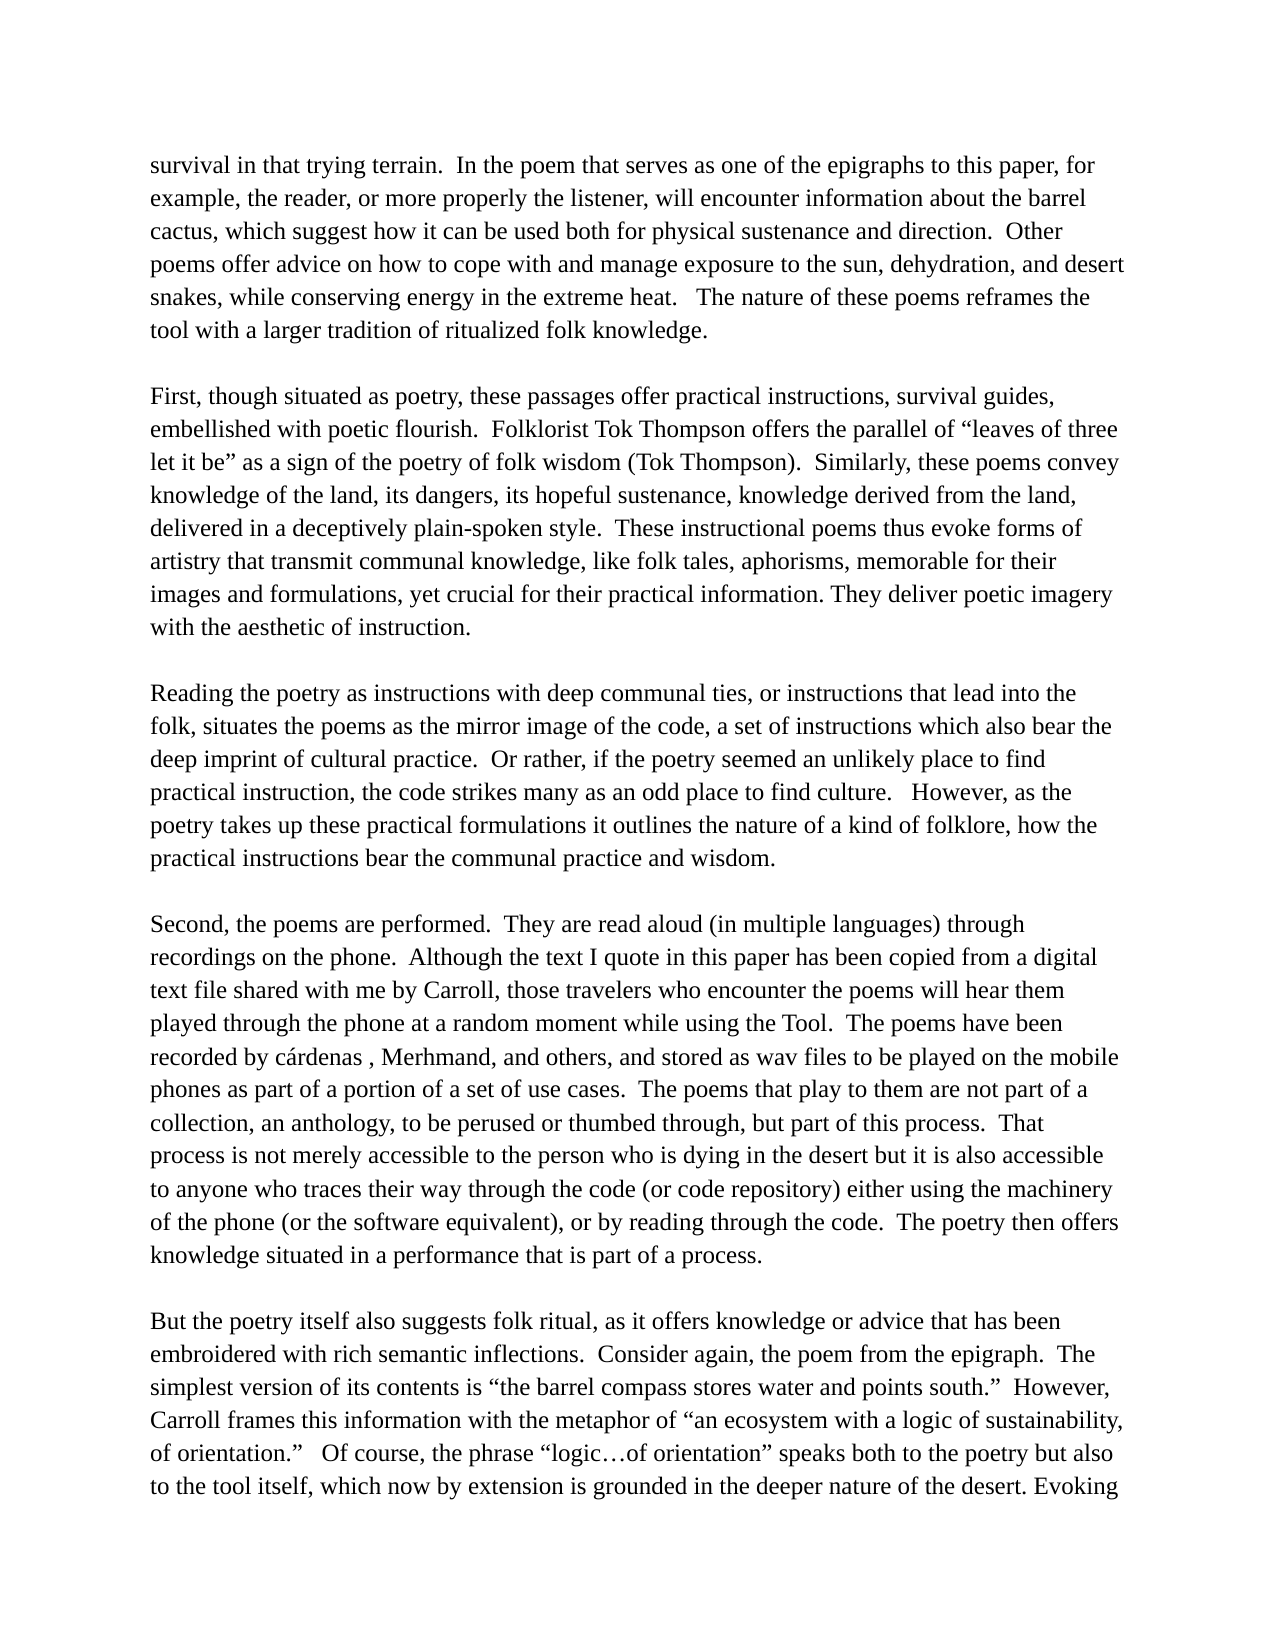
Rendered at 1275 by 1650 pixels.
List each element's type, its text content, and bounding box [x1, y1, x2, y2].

text Reading the poetry as instructions with deep communal ties, or instructions that lead into the folk, situates the poems as the mirror image of the code, a set of instructions which also bear the deep imprint of cultural practice. Or rather, if the poetry seemed an unlikely place to find practical instruction, the code strikes many as an odd place to find culture. However, as the poetry takes up these practical formulations it outlines the nature of a kind of folklore, how the practical instructions bear the communal practice and wisdom. [150, 678, 1125, 872]
text Second, the poems are performed. They are read aloud (in multiple languages) through recordings on the phone. Although the text I quote in this paper has been copied from a digital text file shared with me by Carroll, those travelers who encounter the poems will hear them played through the phone at a random moment while using the Tool. The poems have been recorded by cárdenas , Merhmand, and others, and stored as wav files to be played on the mobile phones as part of a portion of a set of use cases. The poems that play to them are not part of a collection, an anthology, to be perused or thumbed through, but part of this process. That process is not merely accessible to the person who is dying in the desert but it is also accessible to anyone who traces their way through the code (or code repository) either using the machinery of the phone (or the software equivalent), or by reading through the code. The poetry then offers knowledge situated in a performance that is part of a process. [150, 909, 1125, 1268]
text survival in that trying terrain. In the poem that serves as one of the epigraphs to this paper, for example, the reader, or more properly the listener, will encounter information about the barrel cactus, which suggest how it can be used both for physical sustenance and direction. Other poems offer advice on how to cope with and manage exposure to the sun, dehydration, and desert snakes, while conserving energy in the extreme heat. The nature of these poems reframes the tool with a larger tradition of ritualized folk knowledge. [150, 150, 1125, 344]
text But the poetry itself also suggests folk ritual, as it offers knowledge or advice that has been embroidered with rich semantic inflections. Consider again, the poem from the epigraph. The simplest version of its contents is “the barrel compass stores water and points south.” However, Carroll frames this information with the metaphor of “an ecosystem with a logic of sustainability, of orientation.” Of course, the phrase “logic…of orientation” speaks both to the poetry but also to the tool itself, which now by extension is grounded in the deeper nature of the desert. Evoking [150, 1306, 1125, 1499]
text First, though situated as poetry, these passages offer practical instructions, survival guides, embellished with poetic flourish. Folklorist Tok Thompson offers the parallel of “leaves of three let it be” as a sign of the poetry of folk wisdom (Tok Thompson). Similarly, these poems convey knowledge of the land, its dangers, its hopeful sustenance, knowledge derived from the land, delivered in a deceptively plain-spoken style. These instructional poems thus evoke forms of artistry that transmit communal knowledge, like folk tales, aphorisms, memorable for their images and formulations, yet crucial for their practical information. They deliver poetic imagery with the aesthetic of instruction. [150, 381, 1125, 641]
